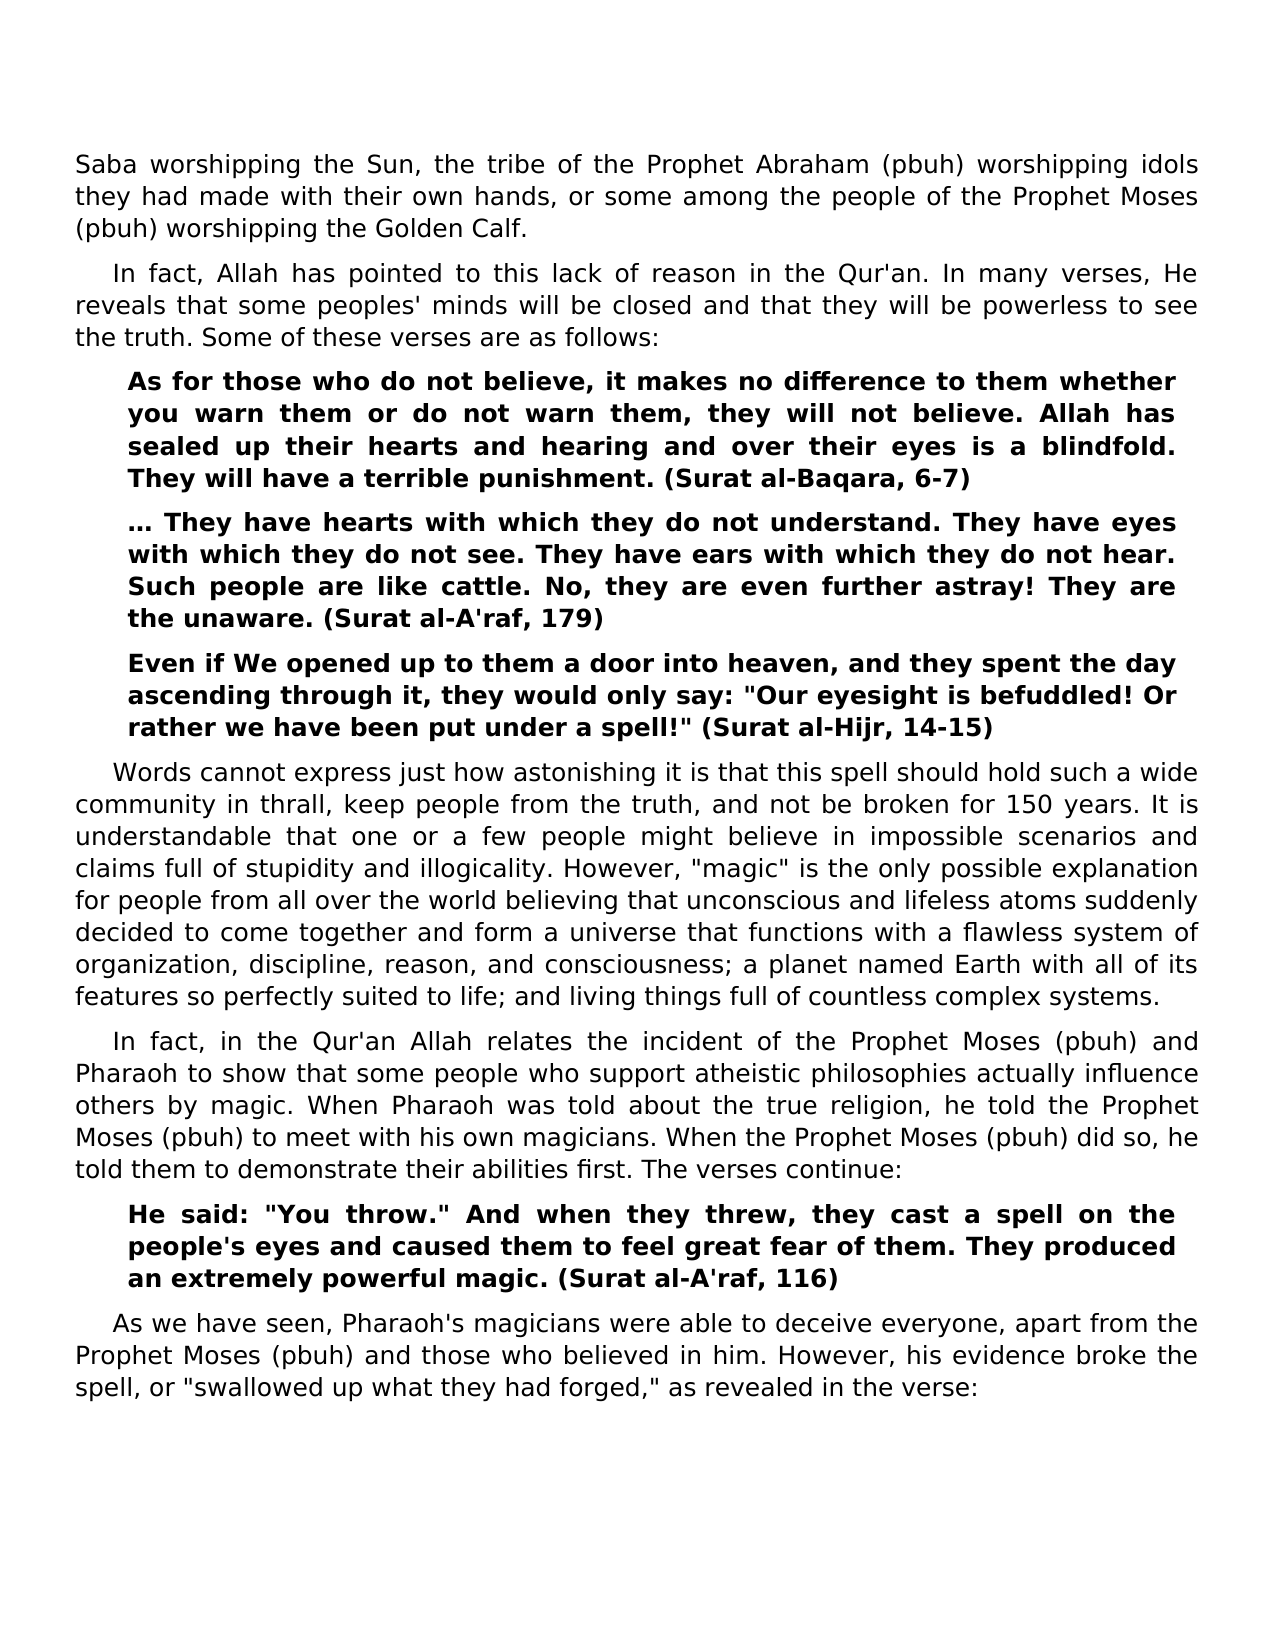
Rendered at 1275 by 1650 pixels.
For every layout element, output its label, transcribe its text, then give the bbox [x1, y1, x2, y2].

text In fact, Allah has pointed to this lack of reason in the Qur'an. In many verses, He reveals that some peoples' minds will be closed and that they will be powerless to see the truth. Some of these verses are as follows: [75, 259, 1200, 352]
text In fact, in the Qur'an Allah relates the incident of the Prophet Moses (pbuh) and Pharaoh to show that some people who support atheistic philosophies actually influence others by magic. When Pharaoh was told about the true religion, he told the Prophet Moses (pbuh) to meet with his own magicians. When the Prophet Moses (pbuh) did so, he told them to demonstrate their abilities first. The verses continue: [75, 1027, 1200, 1184]
text As for those who do not believe, it makes no difference to them whether you warn them or do not warn them, they will not believe. Allah has sealed up their hearts and hearing and over their eyes is a blindfold. They will have a terrible punishment. (Surat al-Baqara, 6-7) [127, 367, 1177, 493]
text … They have hearts with which they do not understand. They have eyes with which they do not see. They have ears with which they do not hear. Such people are like cattle. No, they are even further astray! They are the unaware. (Surat al-A'raf, 179) [127, 508, 1177, 634]
text Words cannot express just how astonishing it is that this spell should hold such a wide community in thrall, keep people from the truth, and not be broken for 150 years. It is understandable that one or a few people might believe in impossible scenarios and claims full of stupidity and illogicality. However, "magic" is the only possible explanation for people from all over the world believing that unconscious and lifeless atoms suddenly decided to come together and form a universe that functions with a flawless system of organization, discipline, reason, and consciousness; a planet named Earth with all of its features so perfectly suited to life; and living things full of countless complex systems. [75, 758, 1200, 1012]
text Saba worshipping the Sun, the tribe of the Prophet Abraham (pbuh) worshipping idols they had made with their own hands, or some among the people of the Prophet Moses (pbuh) worshipping the Golden Calf. [75, 150, 1200, 243]
text He said: "You throw." And when they threw, they cast a spell on the people's eyes and caused them to feel great fear of them. They produced an extremely powerful magic. (Surat al-A'raf, 116) [127, 1200, 1177, 1293]
text As we have seen, Pharaoh's magicians were able to deceive everyone, apart from the Prophet Moses (pbuh) and those who believed in him. However, his evidence broke the spell, or "swallowed up what they had forged," as revealed in the verse: [75, 1309, 1200, 1402]
text Even if We opened up to them a door into heaven, and they spent the day ascending through it, they would only say: "Our eyesight is befuddled! Or rather we have been put under a spell!" (Surat al-Hijr, 14-15) [127, 649, 1177, 742]
